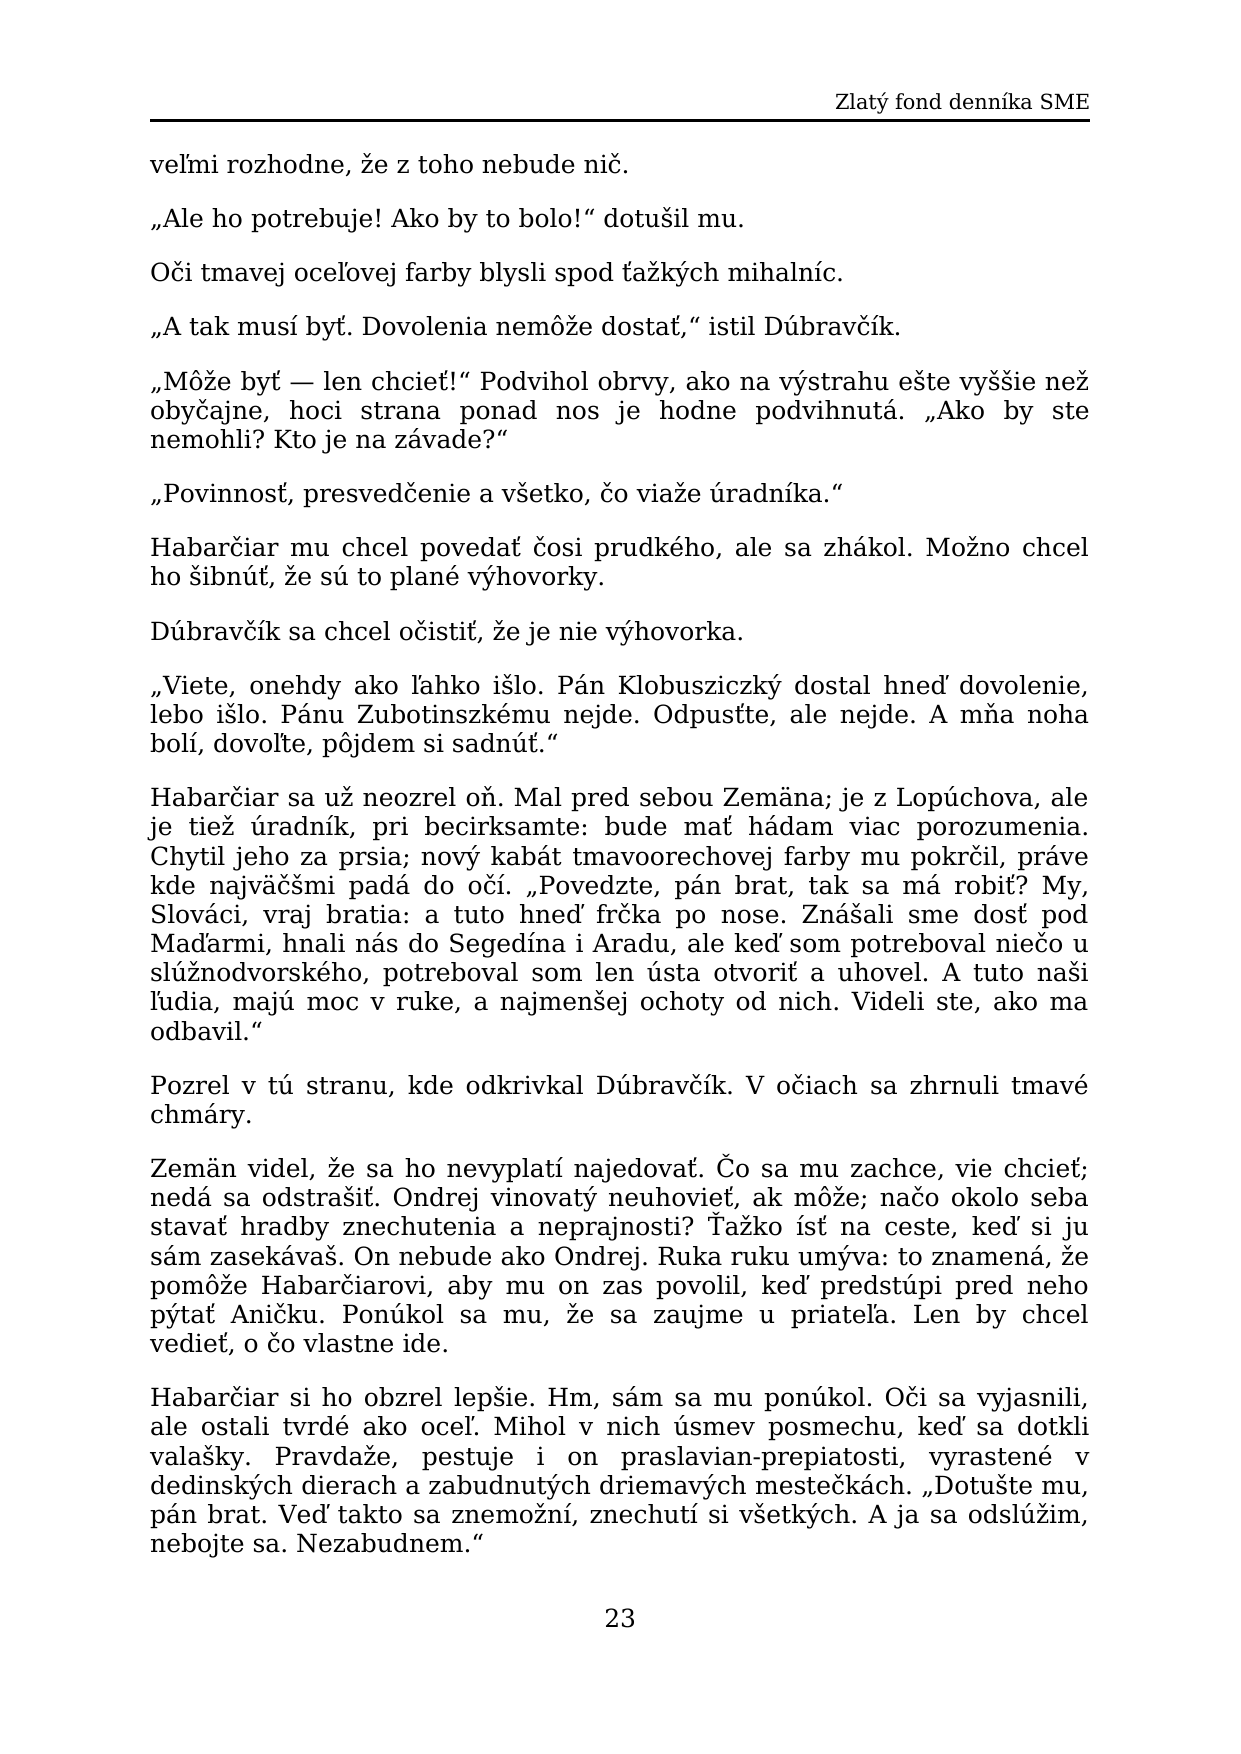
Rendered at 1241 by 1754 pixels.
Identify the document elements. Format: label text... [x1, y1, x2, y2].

text veľmi rozhodne, že z toho nebude nič. [150, 150, 1090, 179]
text Habarčiar si ho obzrel lepšie. Hm, sám sa mu ponúkol. Oči sa vyjasnili, ale ostali tvrdé ako oceľ. Mihol v nich úsmev posmechu, keď sa dotkli valašky. Pravdaže, pestuje i on praslavian-prepiatosti, vyrastené v dedinských dierach a zabudnutých driemavých mestečkách. „Dotušte mu, pán brat. Veď takto sa znemožní, znechutí si všetkých. A ja sa odslúžim, nebojte sa. Nezabudnem.“ [150, 1383, 1090, 1558]
text „Viete, onehdy ako ľahko išlo. Pán Klobusziczký dostal hneď dovolenie, lebo išlo. Pánu Zubotinszkému nejde. Odpusťte, ale nejde. A mňa noha bolí, dovoľte, pôjdem si sadnúť.“ [150, 671, 1090, 758]
text Habarčiar mu chcel povedať čosi prudkého, ale sa zhákol. Možno chcel ho šibnúť, že sú to plané výhovorky. [150, 533, 1090, 592]
text „Ale ho potrebuje! Ako by to bolo!“ dotušil mu. [150, 204, 1090, 233]
text Habarčiar sa už neozrel oň. Mal pred sebou Zemäna; je z Lopúchova, ale je tiež úradník, pri becirksamte: bude mať hádam viac porozumenia. Chytil jeho za prsia; nový kabát tmavoorechovej farby mu pokrčil, práve kde najväčšmi padá do očí. „Povedzte, pán brat, tak sa má robiť? My, Slováci, vraj bratia: a tuto hneď frčka po nose. Znášali sme dosť pod Maďarmi, hnali nás do Segedína i Aradu, ale keď som potreboval niečo u slúžnodvorského, potreboval som len ústa otvoriť a uhovel. A tuto naši ľudia, majú moc v ruke, a najmenšej ochoty od nich. Videli ste, ako ma odbavil.“ [150, 783, 1090, 1046]
text Dúbravčík sa chcel očistiť, že je nie výhovorka. [150, 617, 1090, 646]
text Pozrel v tú stranu, kde odkrivkal Dúbravčík. V očiach sa zhrnuli tmavé chmáry. [150, 1071, 1090, 1129]
text Zemän videl, že sa ho nevyplatí najedovať. Čo sa mu zachce, vie chcieť; nedá sa odstrašiť. Ondrej vinovatý neuhovieť, ak môže; načo okolo seba stavať hradby znechutenia a neprajnosti? Ťažko ísť na ceste, keď si ju sám zasekávaš. On nebude ako Ondrej. Ruka ruku umýva: to znamená, že pomôže Habarčiarovi, aby mu on zas povolil, keď predstúpi pred neho pýtať Aničku. Ponúkol sa mu, že sa zaujme u priateľa. Len by chcel vedieť, o čo vlastne ide. [150, 1154, 1090, 1358]
text Oči tmavej oceľovej farby blysli spod ťažkých mihalníc. [150, 258, 1090, 287]
text „A tak musí byť. Dovolenia nemôže dostať,“ istil Dúbravčík. [150, 312, 1090, 342]
text „Povinnosť, presvedčenie a všetko, čo viaže úradníka.“ [150, 479, 1090, 508]
text „Môže byť — len chcieť!“ Podvihol obrvy, ako na výstrahu ešte vyššie než obyčajne, hoci strana ponad nos je hodne podvihnutá. „Ako by ste nemohli? Kto je na závade?“ [150, 367, 1090, 454]
